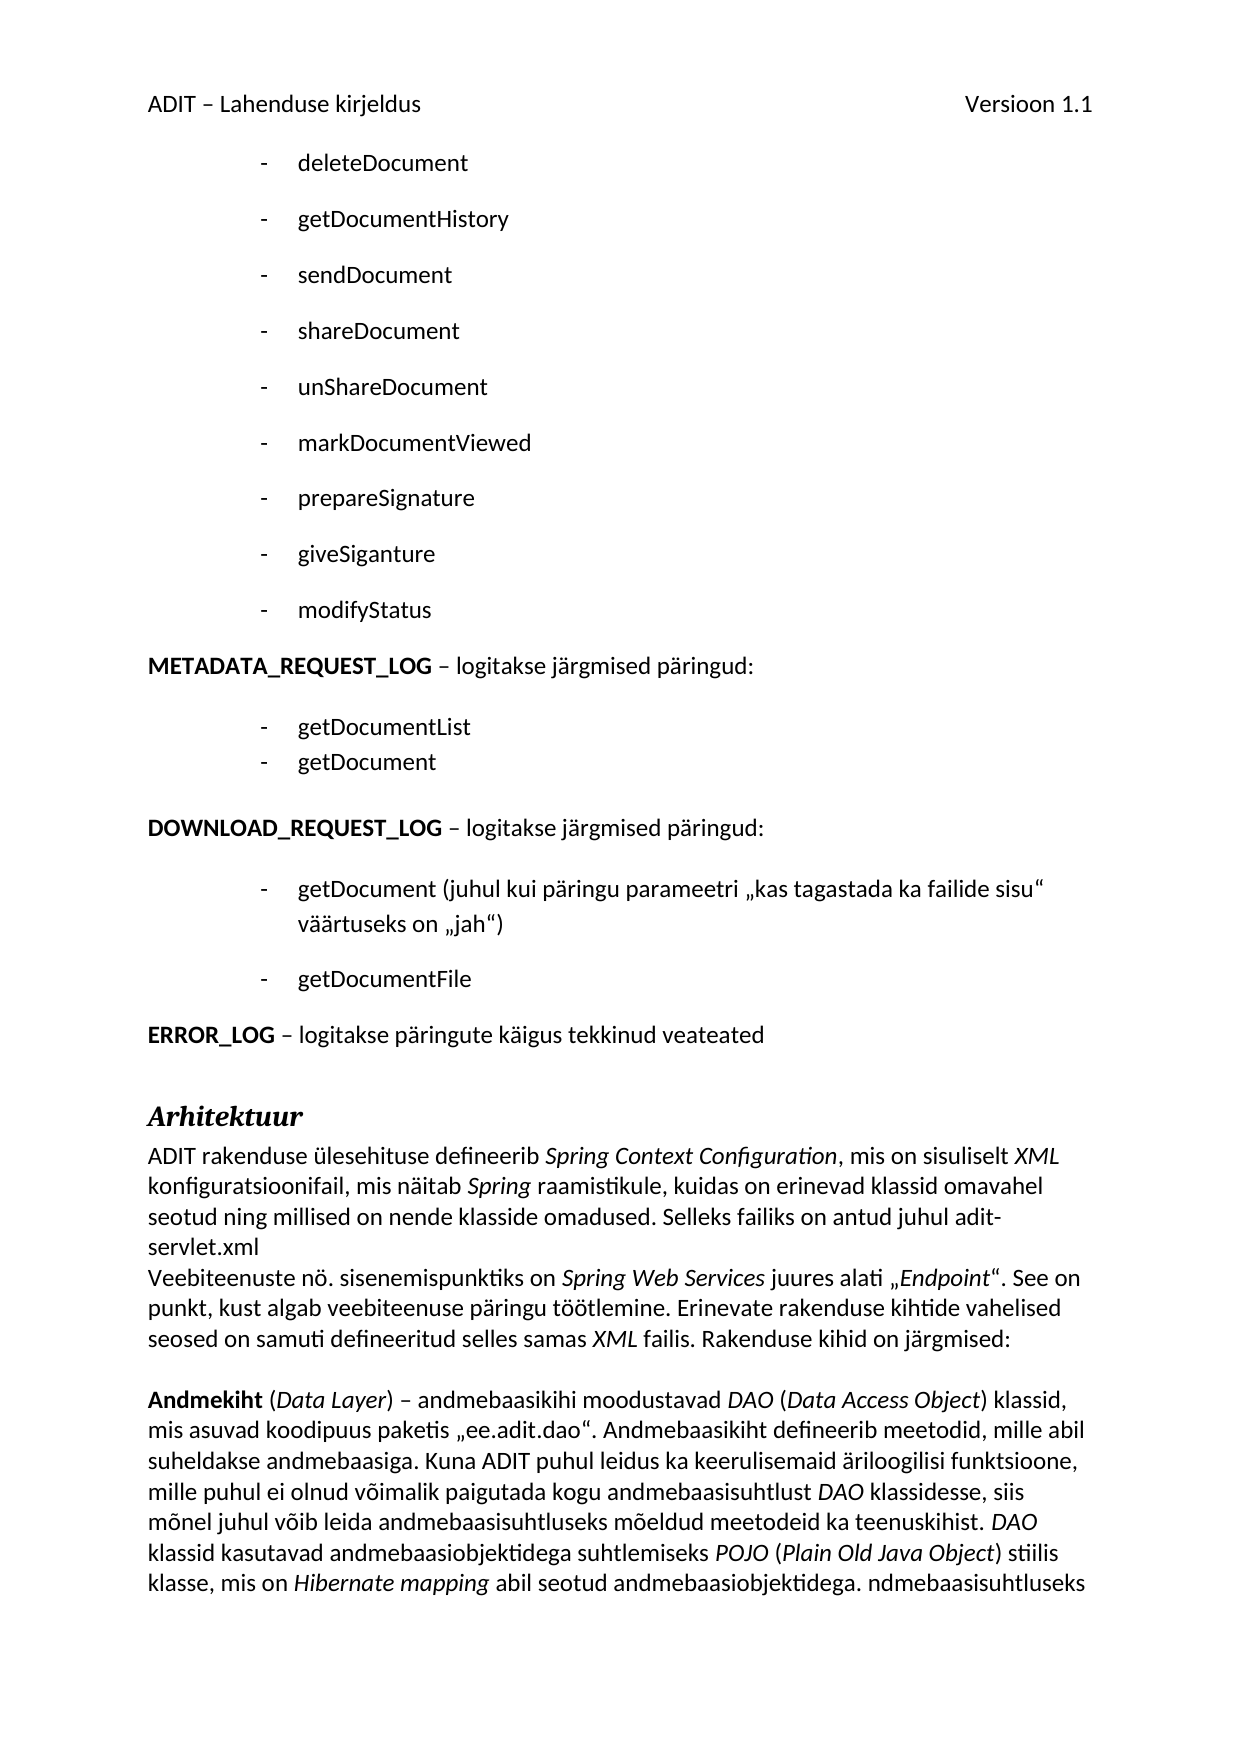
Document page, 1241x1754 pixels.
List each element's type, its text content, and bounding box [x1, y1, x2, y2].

list giveSiganture [260, 538, 1093, 569]
text ERROR_LOG – logitakse päringute käigus tekkinud veateated [148, 1019, 1093, 1050]
list unShareDocument [260, 371, 1093, 401]
list modifyStatus [260, 594, 1093, 625]
list deleteDocument [260, 148, 1093, 178]
list sendDocument [260, 259, 1093, 290]
list getDocumentFile [260, 963, 1093, 994]
list prepareSignature [260, 483, 1093, 513]
list getDocumentList [260, 711, 1093, 742]
text DOWNLOAD_REQUEST_LOG – logitakse järgmised päringud: [148, 812, 1093, 842]
list markDocumentViewed [260, 427, 1093, 457]
list shareDocument [260, 315, 1093, 346]
subtitle Arhitektuur [148, 1100, 1093, 1134]
list getDocument [260, 746, 1093, 777]
list getDocumentHistory [260, 203, 1093, 234]
text METADATA_REQUEST_LOG – logitakse järgmised päringud: [148, 650, 1093, 681]
list getDocument (juhul kui päringu parameetri „kas tagastada ka failide sisu“ väärtuseks on „jah“) [260, 873, 1093, 938]
text Andmekiht (Data Layer) – andmebaasikihi moodustavad DAO (Data Access Object) klassid, mis asuvad koodipuus paketis „ee.adit.dao“. Andmebaasikiht defineerib meetodid, mille abil suheldakse andmebaasiga. Kuna ADIT puhul leidus ka keerulisemaid äriloogilisi funktsioone, mille puhul ei olnud võimalik paigutada kogu andmebaasisuhtlust DAO klassidesse, siis mõnel juhul võib leida andmebaasisuhtluseks mõeldud meetodeid ka teenuskihist. DAO klassid kasutavad andmebaasiobjektidega suhtlemiseks POJO (Plain Old Java Object) stiilis klasse, mis on Hibernate mapping abil seotud andmebaasiobjektidega. ndmebaasisuhtluseks [148, 1384, 1093, 1598]
text ADIT rakenduse ülesehituse defineerib Spring Context Configuration, mis on sisuliselt XML konfiguratsioonifail, mis näitab Spring raamistikule, kuidas on erinevad klassid omavahel seotud ning millised on nende klasside omadused. Selleks failiks on antud juhul adit-servlet.xml [148, 1140, 1093, 1262]
text Veebiteenuste nö. sisenemispunktiks on Spring Web Services juures alati „Endpoint“. See on punkt, kust algab veebiteenuse päringu töötlemine. Erinevate rakenduse kihtide vahelised seosed on samuti defineeritud selles samas XML failis. Rakenduse kihid on järgmised: [148, 1262, 1093, 1354]
